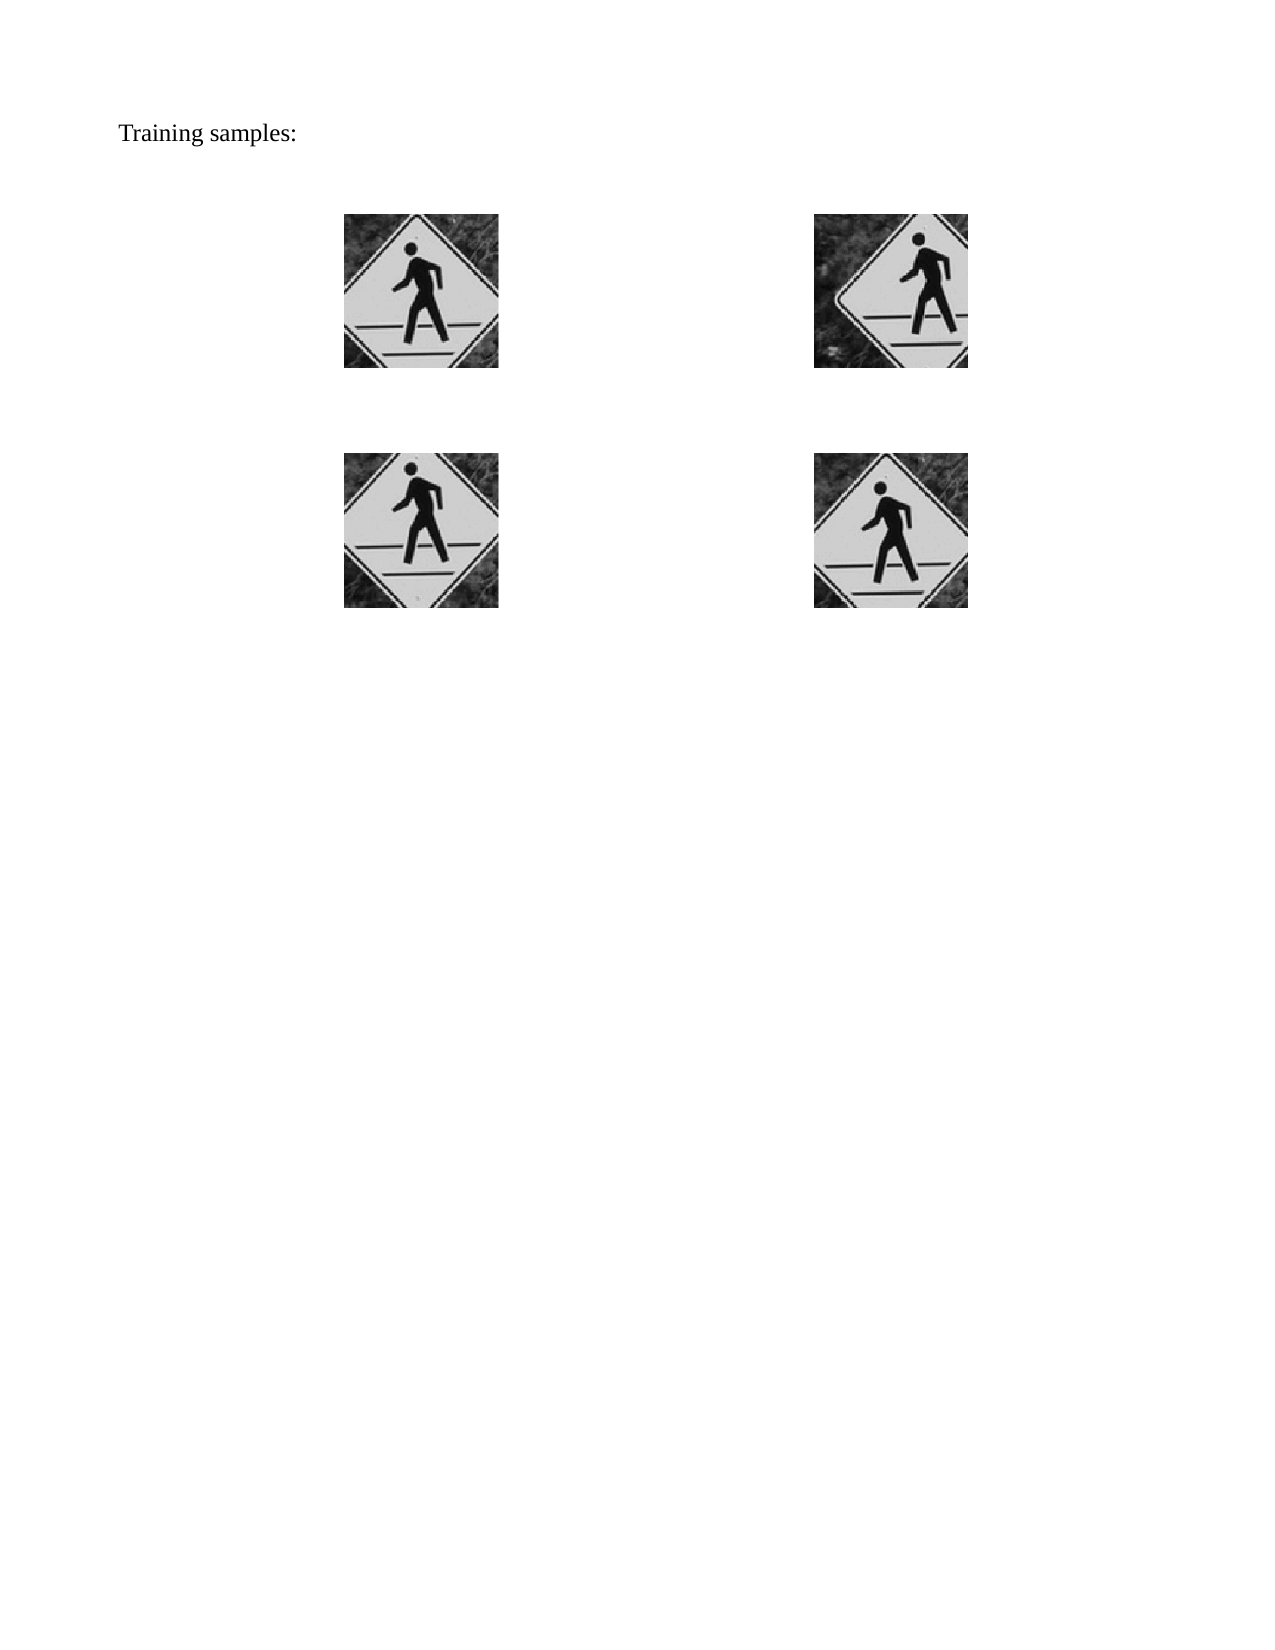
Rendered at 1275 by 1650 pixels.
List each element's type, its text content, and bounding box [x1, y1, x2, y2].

text Training samples: [118, 118, 1157, 147]
picture [118, 152, 1157, 934]
